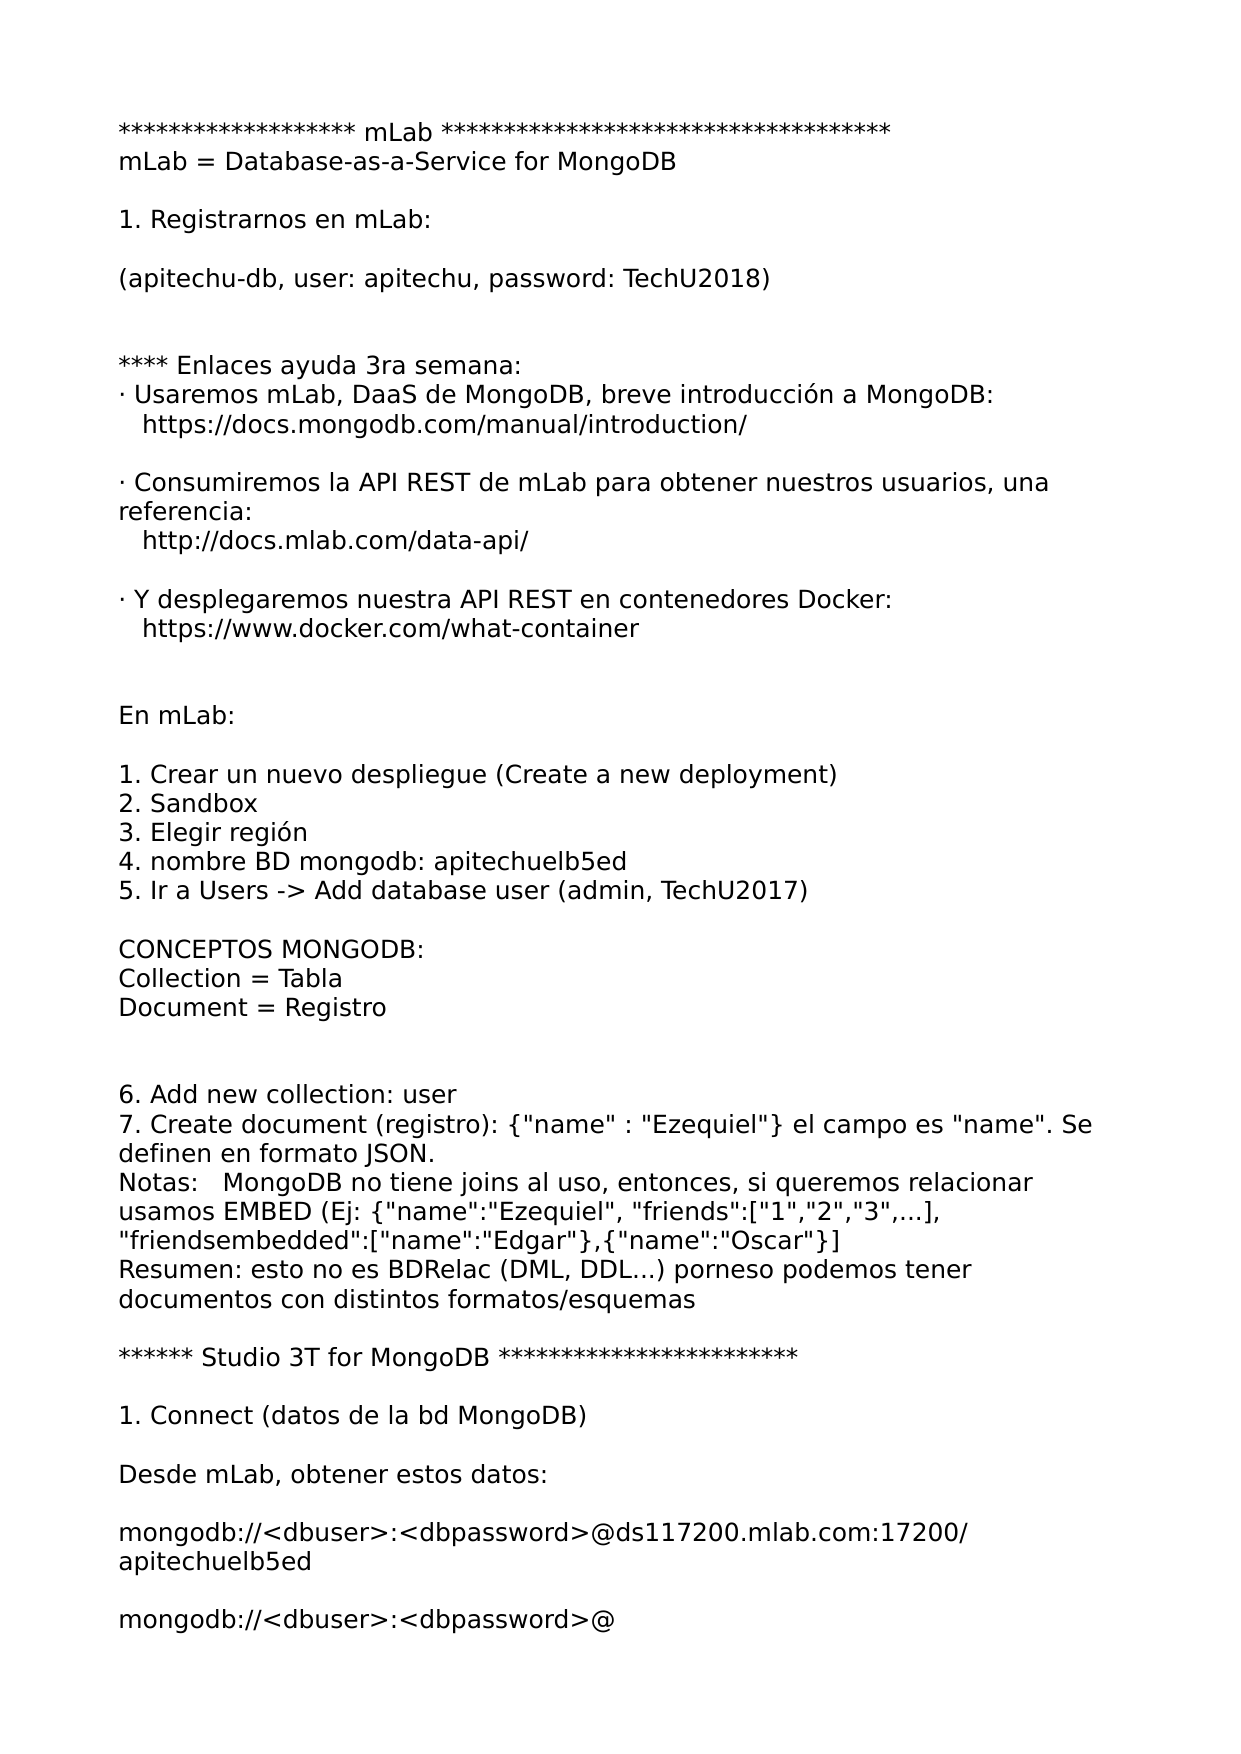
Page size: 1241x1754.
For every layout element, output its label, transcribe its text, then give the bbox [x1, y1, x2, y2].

text CONCEPTOS MONGODB: [118, 935, 1122, 964]
text 1. Crear un nuevo despliegue (Create a new deployment) [118, 760, 1122, 789]
text mongodb://<dbuser>:<dbpassword>@ [118, 1606, 1122, 1635]
text mongodb://<dbuser>:<dbpassword>@ds117200.mlab.com:17200/apitechuelb5ed [118, 1518, 1122, 1576]
text https://www.docker.com/what-container [118, 614, 1122, 643]
text 4. nombre BD mongodb: apitechuelb5ed [118, 847, 1122, 876]
text Document = Registro [118, 993, 1122, 1022]
text 1. Connect (datos de la bd MongoDB) [118, 1401, 1122, 1431]
text · Usaremos mLab, DaaS de MongoDB, breve introducción a MongoDB: [118, 381, 1122, 410]
text Notas: MongoDB no tiene joins al uso, entonces, si queremos relacionar usamos EMBED (Ej: {"name":"Ezequiel", "friends":["1","2","3",...], "friendsembedded":["name":"Edgar"},{"name":"Oscar"}] [118, 1168, 1122, 1256]
text 5. Ir a Users -> Add database user (admin, TechU2017) [118, 876, 1122, 906]
text (apitechu-db, user: apitechu, password: TechU2018) [118, 264, 1122, 293]
text Collection = Tabla [118, 964, 1122, 993]
text En mLab: [118, 701, 1122, 731]
text · Consumiremos la API REST de mLab para obtener nuestros usuarios, una referencia: [118, 468, 1122, 526]
text 1. Registrarnos en mLab: [118, 206, 1122, 235]
text 2. Sandbox [118, 789, 1122, 818]
text 6. Add new collection: user [118, 1081, 1122, 1110]
text Resumen: esto no es BDRelac (DML, DDL...) porneso podemos tener documentos con distintos formatos/esquemas [118, 1256, 1122, 1314]
text 3. Elegir región [118, 818, 1122, 847]
text http://docs.mlab.com/data-api/ [118, 526, 1122, 556]
text · Y desplegaremos nuestra API REST en contenedores Docker: [118, 585, 1122, 614]
text 7. Create document (registro): {"name" : "Ezequiel"} el campo es "name". Se definen en formato JSON. [118, 1110, 1122, 1168]
text Desde mLab, obtener estos datos: [118, 1460, 1122, 1489]
text mLab = Database-as-a-Service for MongoDB [118, 147, 1122, 176]
text https://docs.mongodb.com/manual/introduction/ [118, 410, 1122, 439]
text **** Enlaces ayuda 3ra semana: [118, 351, 1122, 381]
text ******************* mLab ************************************ [118, 118, 1122, 147]
text ****** Studio 3T for MongoDB ************************ [118, 1343, 1122, 1372]
